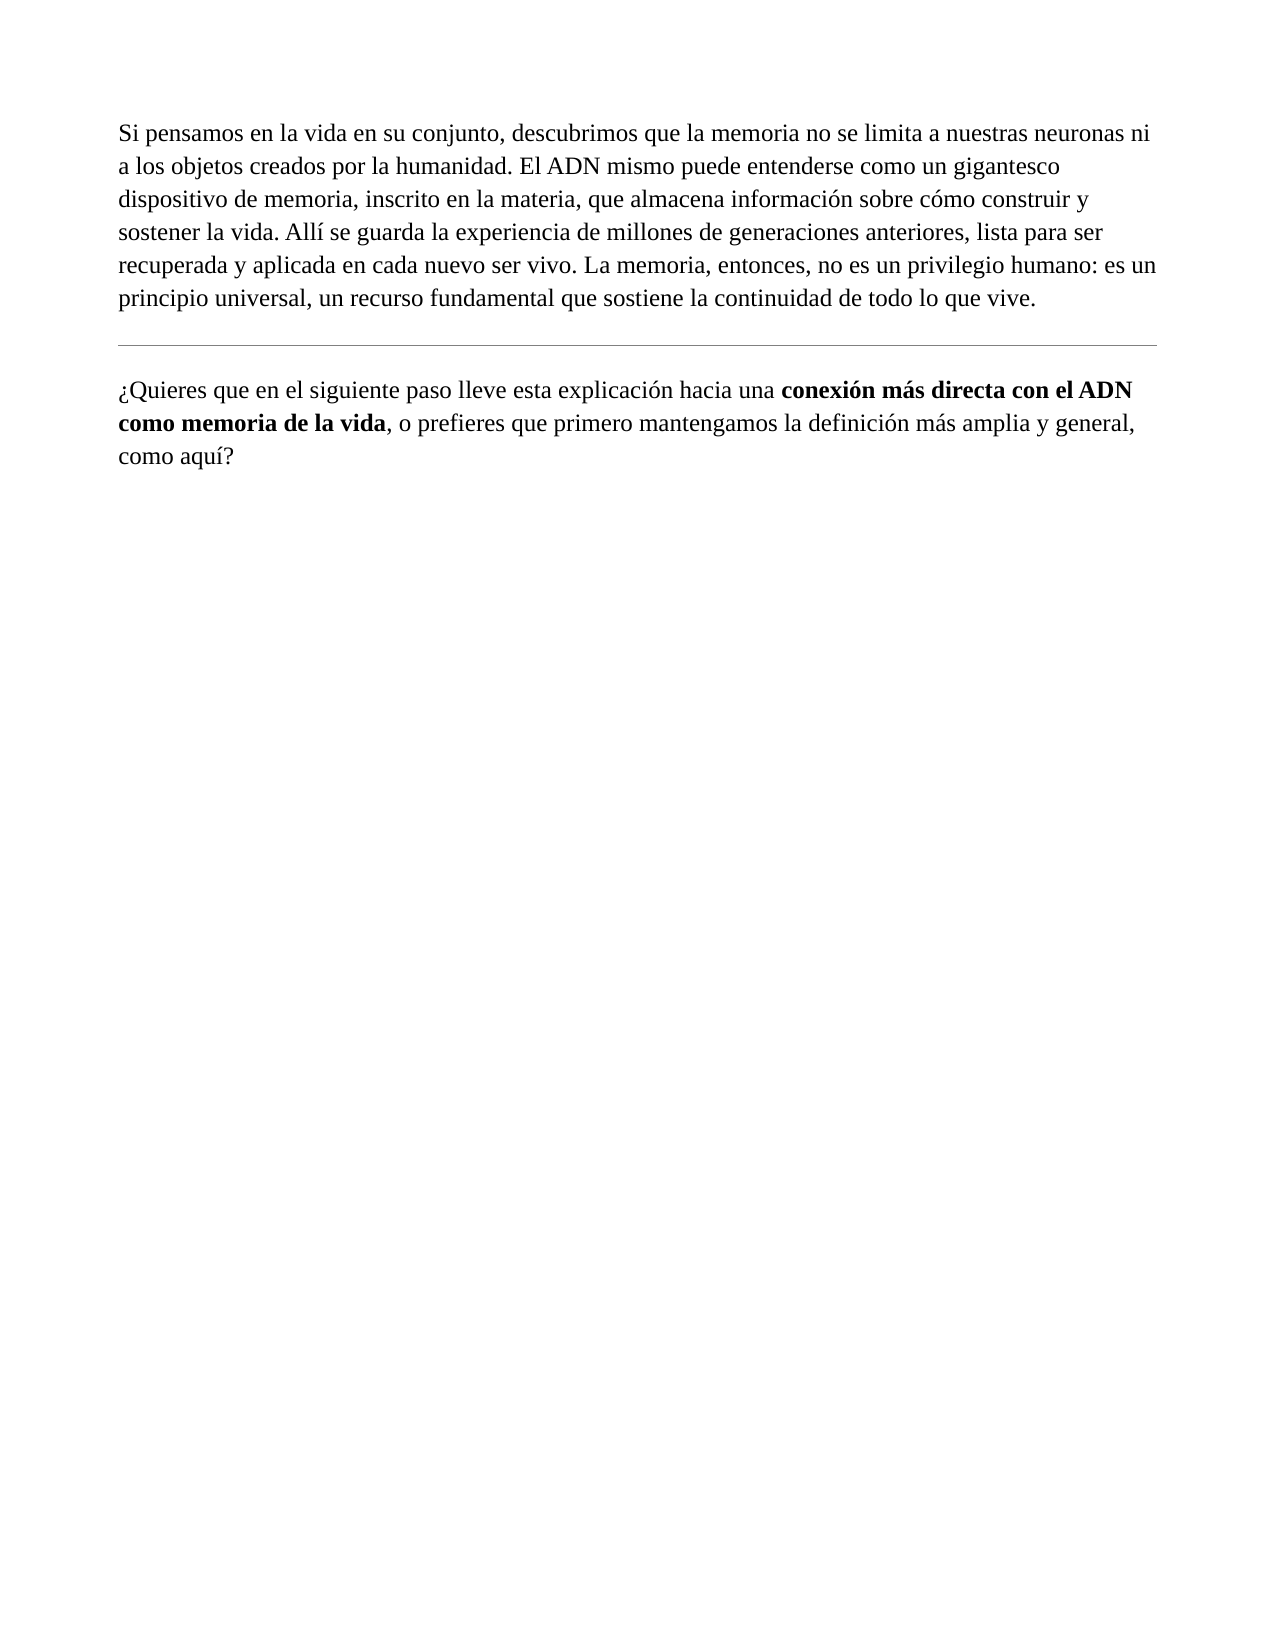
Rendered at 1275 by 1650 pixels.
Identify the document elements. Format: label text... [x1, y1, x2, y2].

text ¿Quieres que en el siguiente paso lleve esta explicación hacia una conexión más directa con el ADN como memoria de la vida, o prefieres que primero mantengamos la definición más amplia y general, como aquí? [118, 375, 1157, 470]
text Si pensamos en la vida en su conjunto, descubrimos que la memoria no se limita a nuestras neuronas ni a los objetos creados por la humanidad. El ADN mismo puede entenderse como un gigantesco dispositivo de memoria, inscrito en la materia, que almacena información sobre cómo construir y sostener la vida. Allí se guarda la experiencia de millones de generaciones anteriores, lista para ser recuperada y aplicada en cada nuevo ser vivo. La memoria, entonces, no es un privilegio humano: es un principio universal, un recurso fundamental que sostiene la continuidad de todo lo que vive. [118, 118, 1157, 312]
